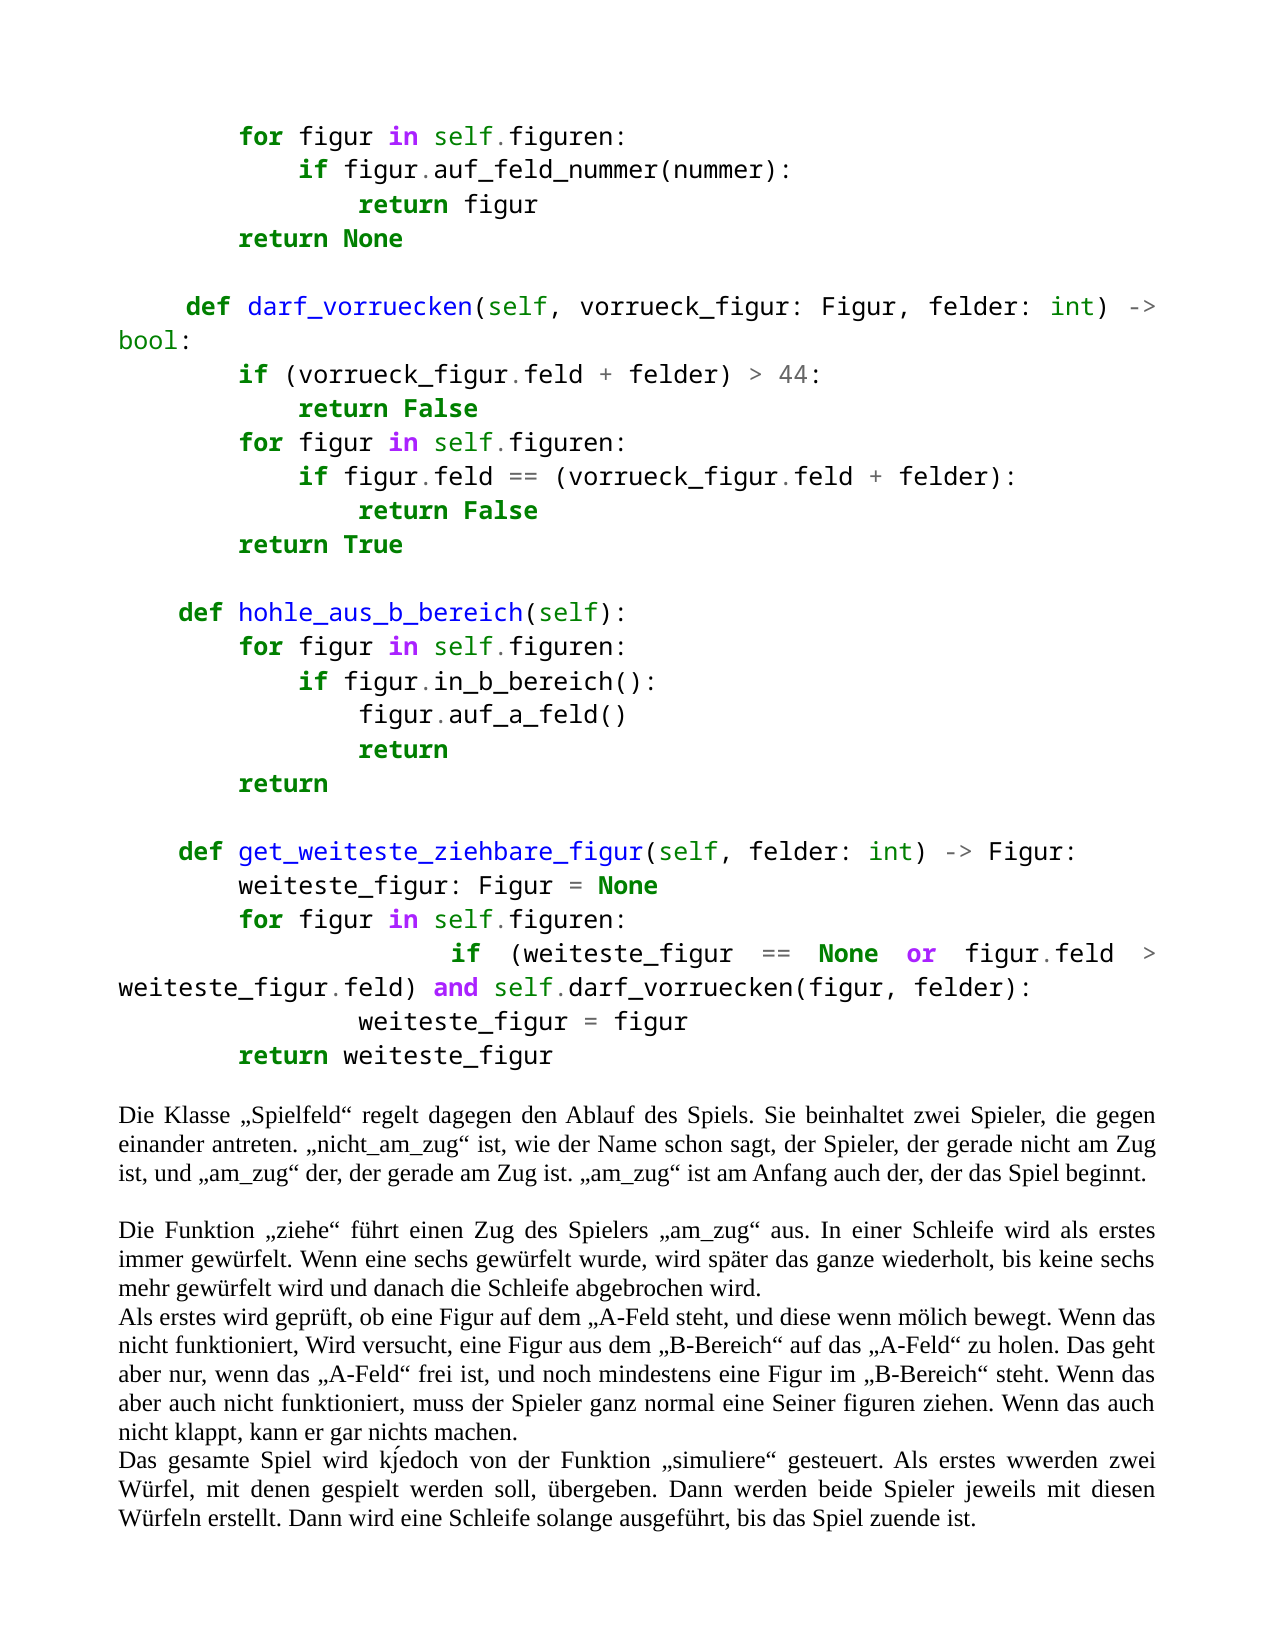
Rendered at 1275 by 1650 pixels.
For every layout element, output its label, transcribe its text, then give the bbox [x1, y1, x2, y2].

text Die Funktion „ziehe“ führt einen Zug des Spielers „am_zug“ aus. In einer Schleife wird als erstes immer gewürfelt. Wenn eine sechs gewürfelt wurde, wird später das ganze wiederholt, bis keine sechs mehr gewürfelt wird und danach die Schleife abgebrochen wird. [118, 1216, 1157, 1302]
text return [118, 731, 1157, 765]
text return weiteste_figur [118, 1038, 1157, 1072]
text for figur in self.figuren: [118, 629, 1157, 663]
text Die Klasse „Spielfeld“ regelt dagegen den Ablauf des Spiels. Sie beinhaltet zwei Spieler, die gegen einander antreten. „nicht_am_zug“ ist, wie der Name schon sagt, der Spieler, der gerade nicht am Zug ist, und „am_zug“ der, der gerade am Zug ist. „am_zug“ ist am Anfang auch der, der das Spiel beginnt. [118, 1101, 1157, 1187]
text def get_weiteste_ziehbare_figur(self, felder: int) -> Figur: [118, 833, 1157, 867]
text if figur.feld == (vorrueck_figur.feld + felder): [118, 459, 1157, 493]
text if (weiteste_figur == None or figur.feld > weiteste_figur.feld) and self.darf_vorruecken(figur, felder): [118, 936, 1157, 1004]
text figur.auf_a_feld() [118, 697, 1157, 731]
text return figur [118, 186, 1157, 220]
text def hohle_aus_b_bereich(self): [118, 595, 1157, 629]
text return False [118, 493, 1157, 527]
text return False [118, 391, 1157, 425]
text if figur.in_b_bereich(): [118, 663, 1157, 697]
text return None [118, 220, 1157, 254]
text weiteste_figur: Figur = None [118, 867, 1157, 902]
text for figur in self.figuren: [118, 902, 1157, 936]
text if figur.auf_feld_nummer(nummer): [118, 152, 1157, 186]
text Als erstes wird geprüft, ob eine Figur auf dem „A-Feld steht, und diese wenn mölich bewegt. Wenn das nicht funktioniert, Wird versucht, eine Figur aus dem „B-Bereich“ auf das „A-Feld“ zu holen. Das geht aber nur, wenn das „A-Feld“ frei ist, und noch mindestens eine Figur im „B-Bereich“ steht. Wenn das aber auch nicht funktioniert, muss der Spieler ganz normal eine Seiner figuren ziehen. Wenn das auch nicht klappt, kann er gar nichts machen. [118, 1302, 1157, 1446]
text if (vorrueck_figur.feld + felder) > 44: [118, 357, 1157, 391]
text return True [118, 527, 1157, 561]
text for figur in self.figuren: [118, 118, 1157, 152]
text Das gesamte Spiel wird kj́edoch von der Funktion „simuliere“ gesteuert. Als erstes wwerden zwei Würfel, mit denen gespielt werden soll, übergeben. Dann werden beide Spieler jeweils mit diesen Würfeln erstellt. Dann wird eine Schleife solange ausgeführt, bis das Spiel zuende ist. [118, 1446, 1157, 1532]
text weiteste_figur = figur [118, 1004, 1157, 1038]
text for figur in self.figuren: [118, 425, 1157, 459]
text return [118, 765, 1157, 799]
text def darf_vorruecken(self, vorrueck_figur: Figur, felder: int) -> bool: [118, 288, 1157, 357]
